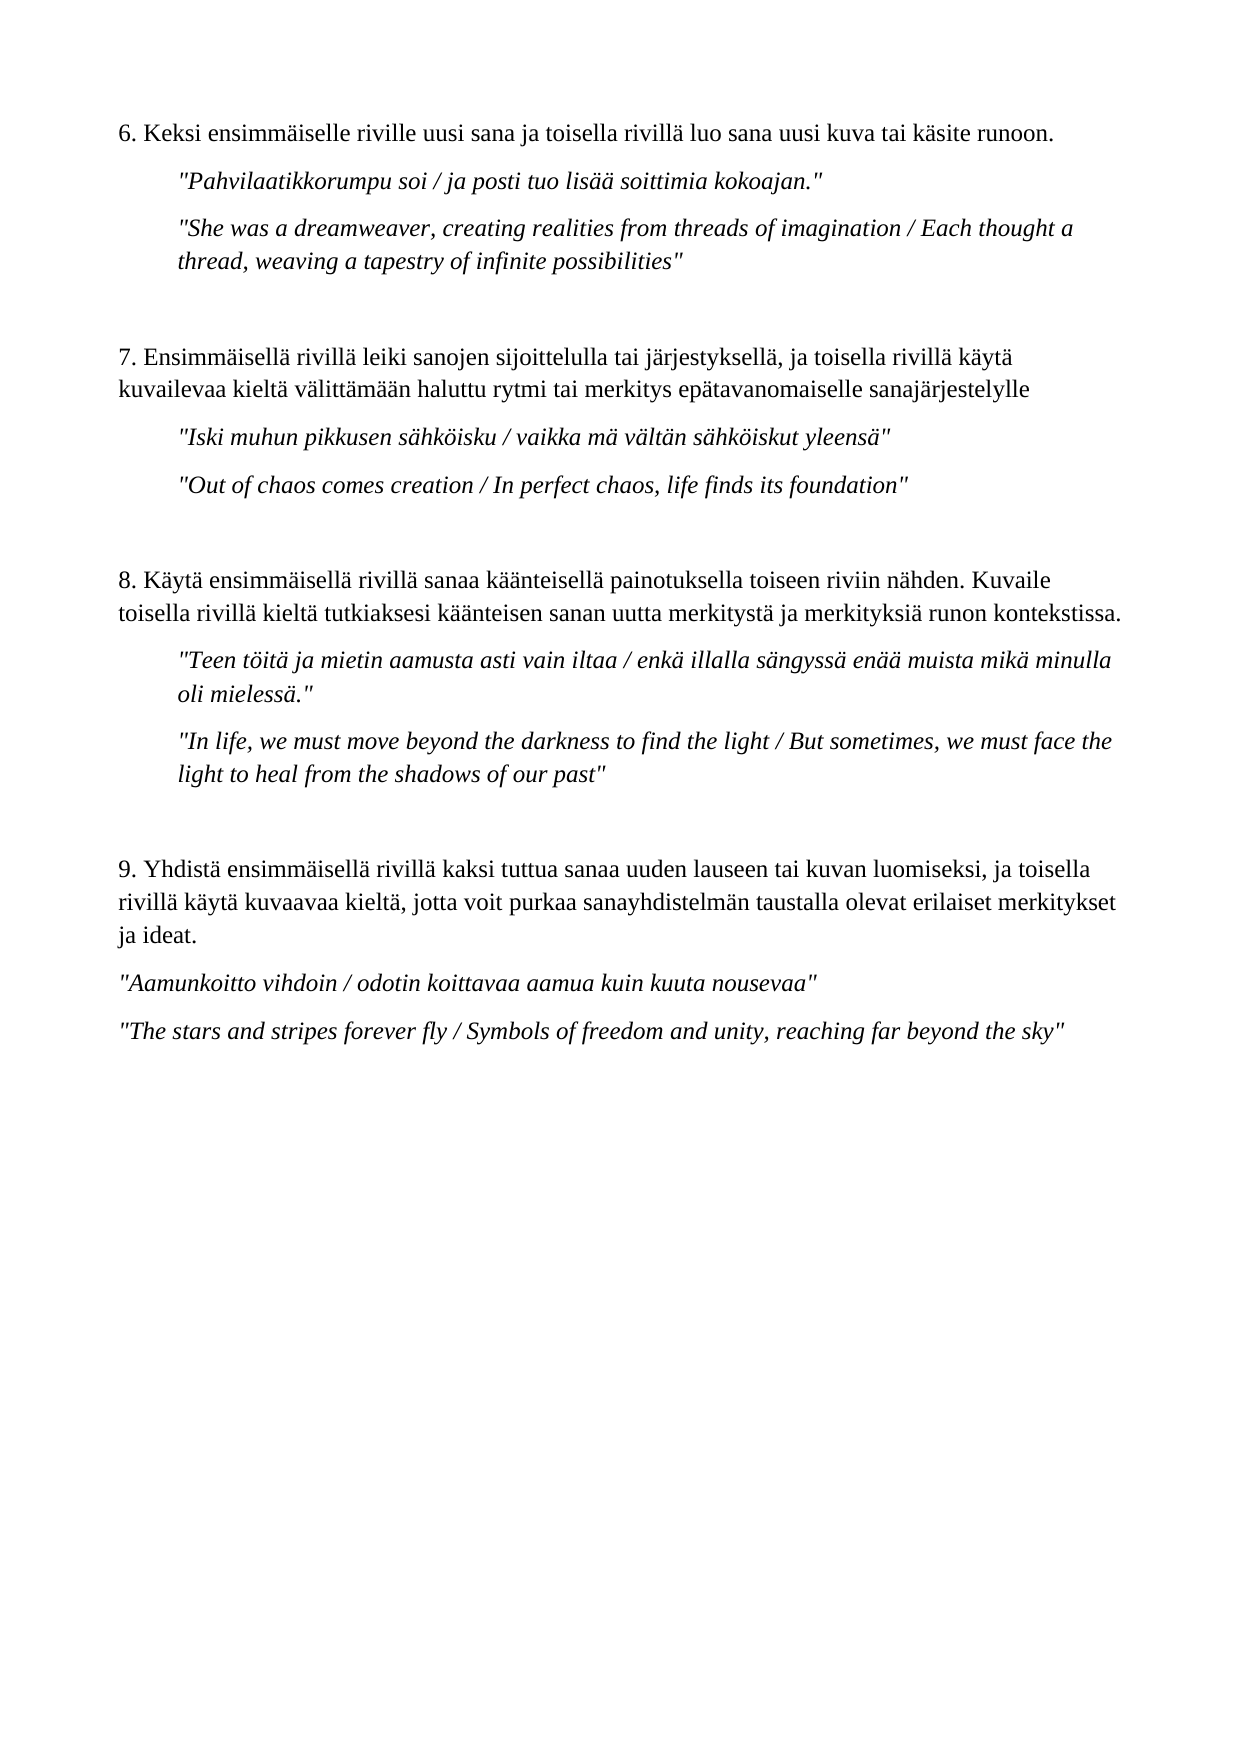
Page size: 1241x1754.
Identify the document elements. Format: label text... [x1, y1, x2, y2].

text "Out of chaos comes creation / In perfect chaos, life finds its foundation" [177, 470, 1122, 498]
text "Iski muhun pikkusen sähköisku / vaikka mä vältän sähköiskut yleensä" [177, 422, 1122, 451]
text "She was a dreamweaver, creating realities from threads of imagination / Each thought a thread, weaving a tapestry of infinite possibilities" [177, 213, 1122, 275]
text "Teen töitä ja mietin aamusta asti vain iltaa / enkä illalla sängyssä enää muista mikä minulla oli mielessä." [177, 646, 1122, 707]
text 9. Yhdistä ensimmäisellä rivillä kaksi tuttua sanaa uuden lauseen tai kuvan luomiseksi, ja toisella rivillä käytä kuvaavaa kieltä, jotta voit purkaa sanayhdistelmän taustalla olevat erilaiset merkitykset ja ideat. [118, 854, 1122, 949]
text "Pahvilaatikkorumpu soi / ja posti tuo lisää soittimia kokoajan." [177, 166, 1122, 194]
text "In life, we must move beyond the darkness to find the light / But sometimes, we must face the light to heal from the shadows of our past" [177, 726, 1122, 788]
text "The stars and stripes forever fly / Symbols of freedom and unity, reaching far beyond the sky" [118, 1016, 1122, 1044]
text 7. Ensimmäisellä rivillä leiki sanojen sijoittelulla tai järjestyksellä, ja toisella rivillä käytä kuvailevaa kieltä välittämään haluttu rytmi tai merkitys epätavanomaiselle sanajärjestelylle [118, 342, 1122, 403]
text 6. Keksi ensimmäiselle riville uusi sana ja toisella rivillä luo sana uusi kuva tai käsite runoon. [118, 118, 1122, 147]
text "Aamunkoitto vihdoin / odotin koittavaa aamua kuin kuuta nousevaa" [118, 968, 1122, 997]
text 8. Käytä ensimmäisellä rivillä sanaa käänteisellä painotuksella toiseen riviin nähden. Kuvaile toisella rivillä kieltä tutkiaksesi käänteisen sanan uutta merkitystä ja merkityksiä runon kontekstissa. [118, 565, 1122, 627]
